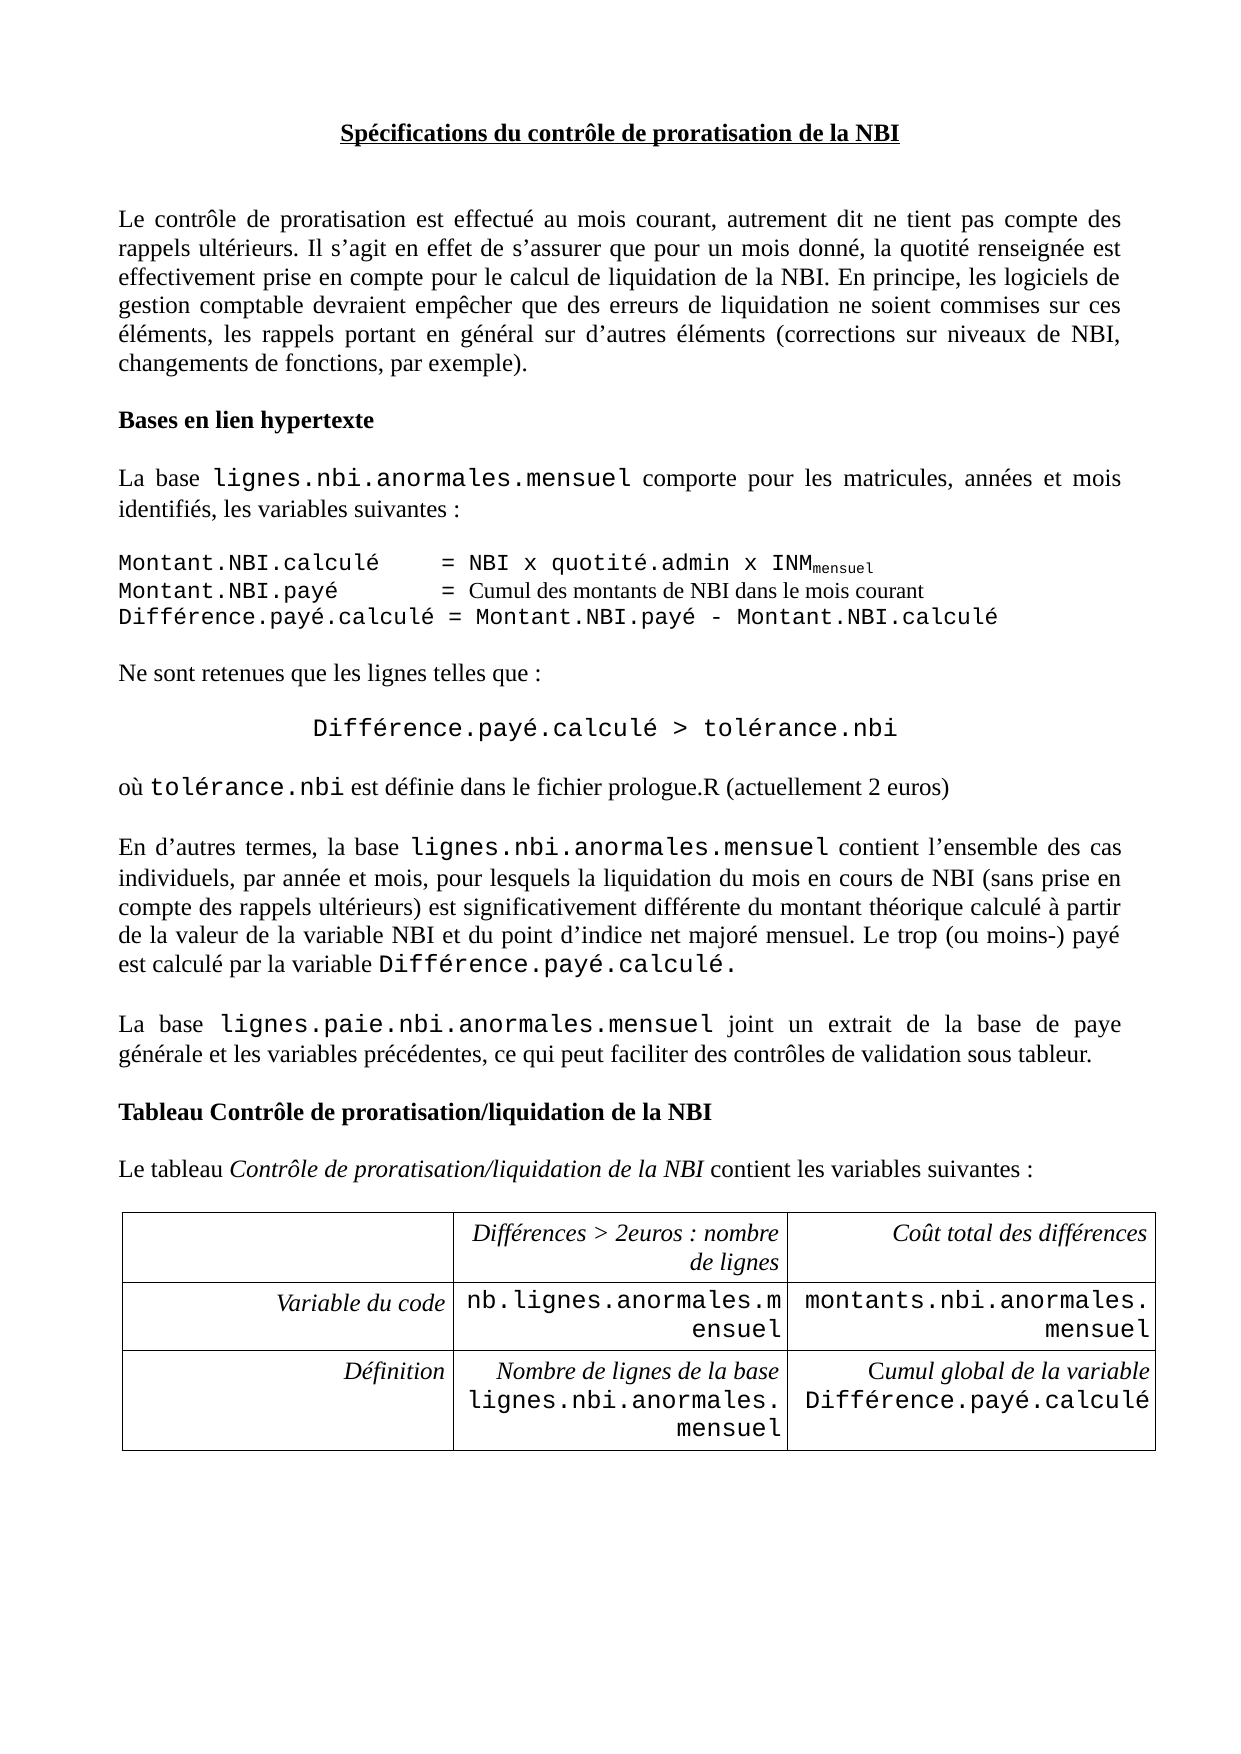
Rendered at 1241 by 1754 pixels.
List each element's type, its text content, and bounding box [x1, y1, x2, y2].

text Ne sont retenues que les lignes telles que : [118, 658, 1122, 687]
text Spécifications du contrôle de proratisation de la NBI [118, 118, 1122, 147]
text La base lignes.nbi.anormales.mensuel comporte pour les matricules, années et mois identifiés, les variables suivantes : [118, 463, 1122, 523]
text Montant.NBI.calculé = NBI x quotité.admin x INMmensuel [118, 551, 1122, 577]
table_cell Variable du code [123, 1283, 453, 1350]
table_header [123, 1213, 453, 1282]
text Différence.payé.calculé = Montant.NBI.payé - Montant.NBI.calculé [118, 606, 1122, 632]
text où tolérance.nbi est définie dans le fichier prologue.R (actuellement 2 euros) [118, 772, 1122, 803]
table_cell Cumul global de la variable Différence.payé.calculé [788, 1351, 1155, 1450]
table_cell montants.nbi.anormales.mensuel [788, 1283, 1155, 1350]
table_header Différences > 2euros : nombre de lignes [454, 1213, 787, 1282]
table_cell Nombre de lignes de la base lignes.nbi.anormales.mensuel [454, 1351, 787, 1450]
text La base lignes.paie.nbi.anormales.mensuel joint un extrait de la base de paye générale et les variables précédentes, ce qui peut faciliter des contrôles de validation sous tableur. [118, 1009, 1122, 1068]
text Le contrôle de proratisation est effectué au mois courant, autrement dit ne tient pas compte des rappels ultérieurs. Il s’agit en effet de s’assurer que pour un mois donné, la quotité renseignée est effectivement prise en compte pour le calcul de liquidation de la NBI. En principe, les logiciels de gestion comptable devraient empêcher que des erreurs de liquidation ne soient commises sur ces éléments, les rappels portant en général sur d’autres éléments (corrections sur niveaux de NBI, changements de fonctions, par exemple). [118, 204, 1122, 377]
table_cell nb.lignes.anormales.mensuel [454, 1283, 787, 1350]
text Bases en lien hypertexte [118, 406, 1122, 434]
text Le tableau Contrôle de proratisation/liquidation de la NBI contient les variables suivantes : [118, 1154, 1122, 1183]
text Différence.payé.calculé > tolérance.nbi [118, 715, 1122, 744]
text Montant.NBI.payé = Cumul des montants de NBI dans le mois courant [118, 577, 1122, 606]
table_header Coût total des différences [788, 1213, 1155, 1282]
table_cell Définition [123, 1351, 453, 1450]
text Tableau Contrôle de proratisation/liquidation de la NBI [118, 1097, 1122, 1126]
text En d’autres termes, la base lignes.nbi.anormales.mensuel contient l’ensemble des cas individuels, par année et mois, pour lesquels la liquidation du mois en cours de NBI (sans prise en compte des rappels ultérieurs) est significativement différente du montant théorique calculé à partir de la valeur de la variable NBI et du point d’indice net majoré mensuel. Le trop (ou moins-) payé est calculé par la variable Différence.payé.calculé. [118, 832, 1122, 980]
